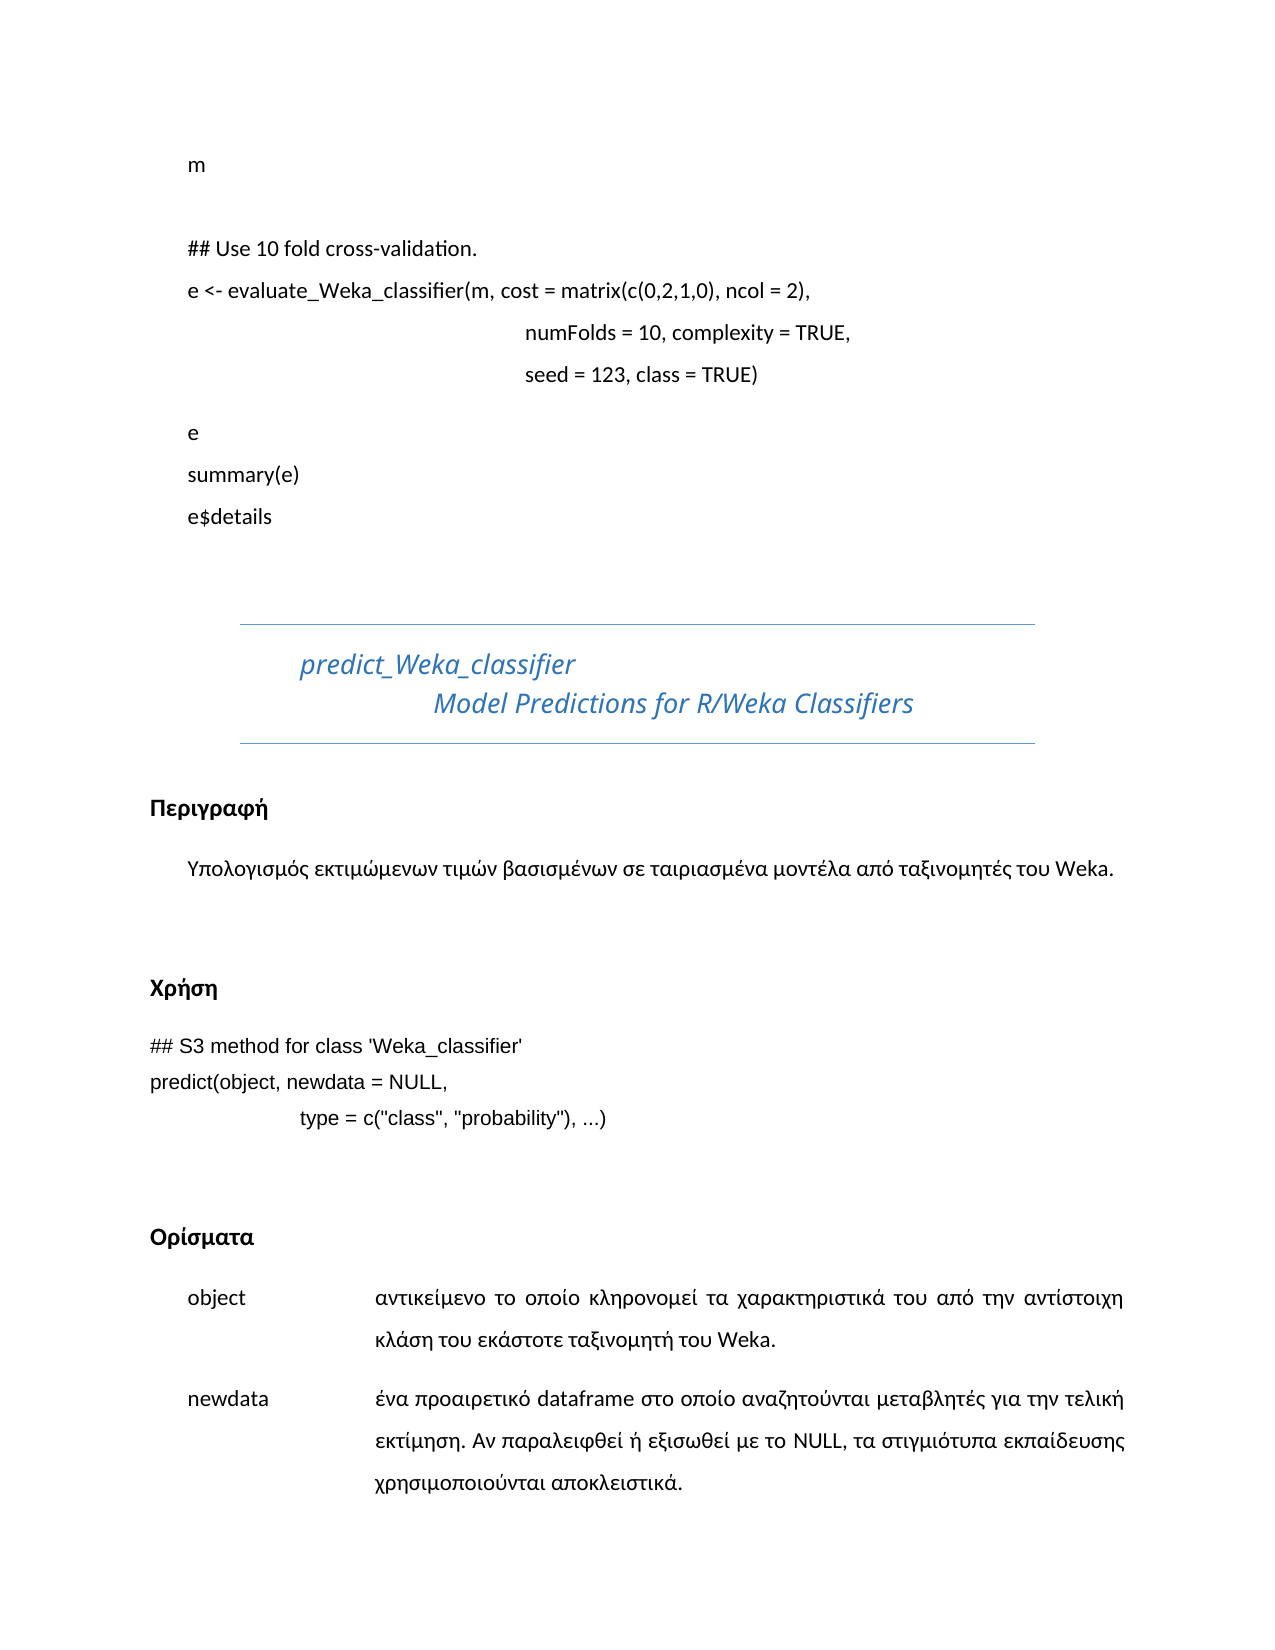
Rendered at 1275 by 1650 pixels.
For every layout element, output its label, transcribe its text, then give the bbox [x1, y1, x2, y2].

text ## S3 method for class 'Weka_classifier' [150, 1034, 1125, 1058]
text Περιγραφή [150, 792, 1125, 823]
text Υπολογισμός εκτιμώμενων τιμών βασισμένων σε ταιριασμένα μοντέλα από ταξινομητές του Weka. [150, 854, 1125, 883]
text newdata ένα προαιρετικό dataframe στο οποίο αναζητούνται μεταβλητές για την τελική εκτίμηση. Αν παραλειφθεί ή εξισωθεί με το NULL, τα στιγμιότυπα εκπαίδευσης χρησιμοποιούνται αποκλειστικά. [187, 1384, 1125, 1496]
text object αντικείμενο το οποίο κληρονομεί τα χαρακτηριστικά του από την αντίστοιχη κλάση του εκάστοτε ταξινομητή του Weka. [187, 1283, 1125, 1353]
text predict(object, newdata = NULL, [150, 1070, 1125, 1094]
text summary(e) [150, 461, 1125, 488]
text type = c("class", "probability"), ...) [225, 1106, 1125, 1130]
text Ορίσματα [150, 1221, 1125, 1252]
text e [150, 418, 1125, 447]
text ## Use 10 fold cross-validation. [150, 234, 1125, 262]
text numFolds = 10, complexity = TRUE, [150, 318, 1125, 346]
text e$details [150, 502, 1125, 531]
text e <- evaluate_Weka_classifier(m, cost = matrix(c(0,2,1,0), ncol = 2), [150, 276, 1125, 304]
text m [150, 150, 1125, 178]
subtitle predict_Weka_classifier Model Predictions for R/Weka Classifiers [240, 625, 1035, 743]
text seed = 123, class = TRUE) [450, 360, 1125, 388]
text Χρήση [150, 972, 1125, 1002]
